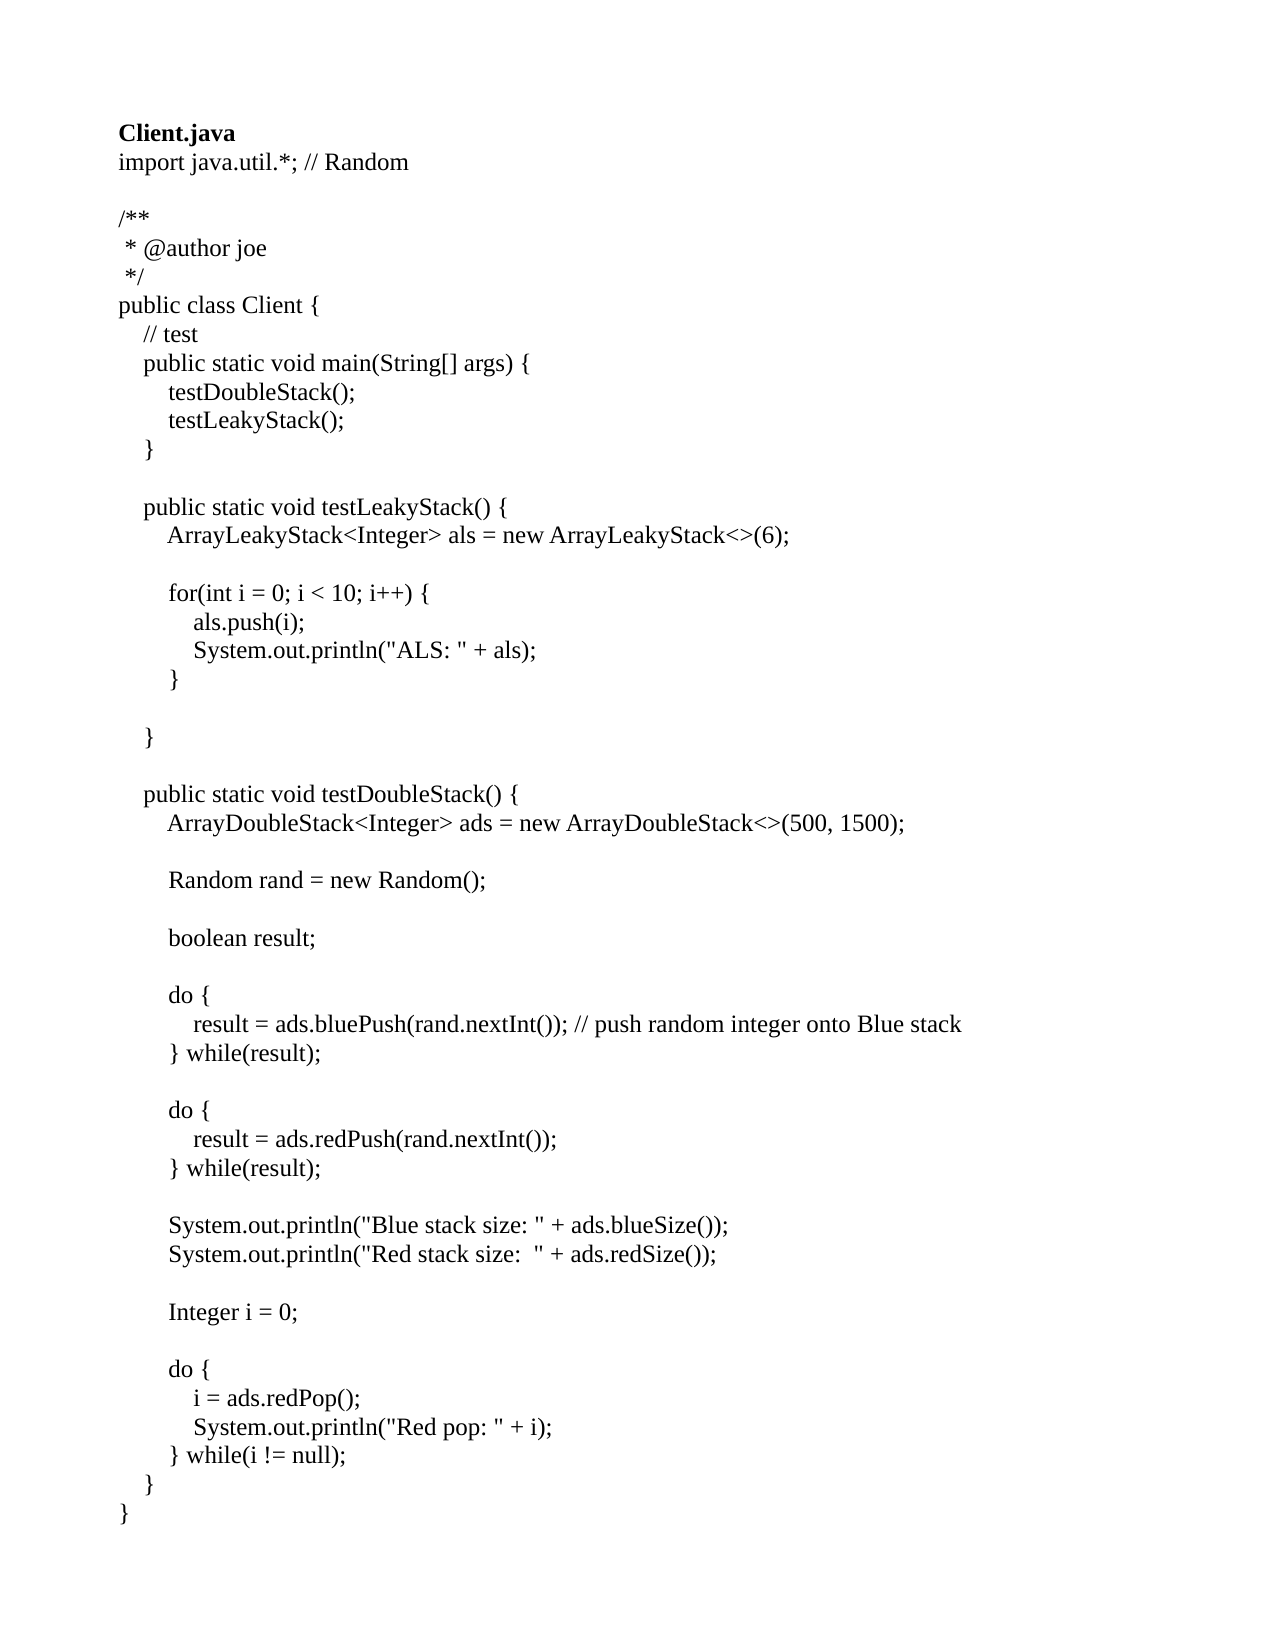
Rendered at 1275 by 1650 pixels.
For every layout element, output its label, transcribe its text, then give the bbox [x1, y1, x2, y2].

text i = ads.redPop(); [118, 1383, 1157, 1412]
text Random rand = new Random(); [118, 866, 1157, 894]
text } [118, 434, 1157, 463]
text result = ads.bluePush(rand.nextInt()); // push random integer onto Blue stack [118, 1009, 1157, 1038]
text boolean result; [118, 923, 1157, 952]
text import java.util.*; // Random [118, 147, 1157, 176]
text System.out.println("Blue stack size: " + ads.blueSize()); [118, 1211, 1157, 1239]
text testLeakyStack(); [118, 406, 1157, 434]
text System.out.println("ALS: " + als); [118, 636, 1157, 664]
text Integer i = 0; [118, 1297, 1157, 1326]
text */ [118, 262, 1157, 291]
text testDoubleStack(); [118, 377, 1157, 406]
text als.push(i); [118, 607, 1157, 636]
text public static void testDoubleStack() { [118, 779, 1157, 808]
text ArrayLeakyStack<Integer> als = new ArrayLeakyStack<>(6); [118, 521, 1157, 549]
text ArrayDoubleStack<Integer> ads = new ArrayDoubleStack<>(500, 1500); [118, 808, 1157, 837]
text do { [118, 1354, 1157, 1383]
text for(int i = 0; i < 10; i++) { [118, 578, 1157, 607]
text // test [118, 319, 1157, 348]
text } while(result); [118, 1153, 1157, 1182]
text System.out.println("Red stack size: " + ads.redSize()); [118, 1239, 1157, 1268]
text * @author joe [118, 233, 1157, 262]
text } [118, 1498, 1157, 1527]
text } [118, 722, 1157, 751]
text Client.java [118, 118, 1157, 147]
text System.out.println("Red pop: " + i); [118, 1412, 1157, 1441]
text /** [118, 204, 1157, 233]
text do { [118, 1096, 1157, 1124]
text } [118, 664, 1157, 693]
text } while(i != null); [118, 1441, 1157, 1469]
text } while(result); [118, 1038, 1157, 1067]
text } [118, 1469, 1157, 1498]
text public class Client { [118, 291, 1157, 319]
text do { [118, 981, 1157, 1009]
text public static void testLeakyStack() { [118, 492, 1157, 521]
text public static void main(String[] args) { [118, 348, 1157, 377]
text result = ads.redPush(rand.nextInt()); [118, 1124, 1157, 1153]
